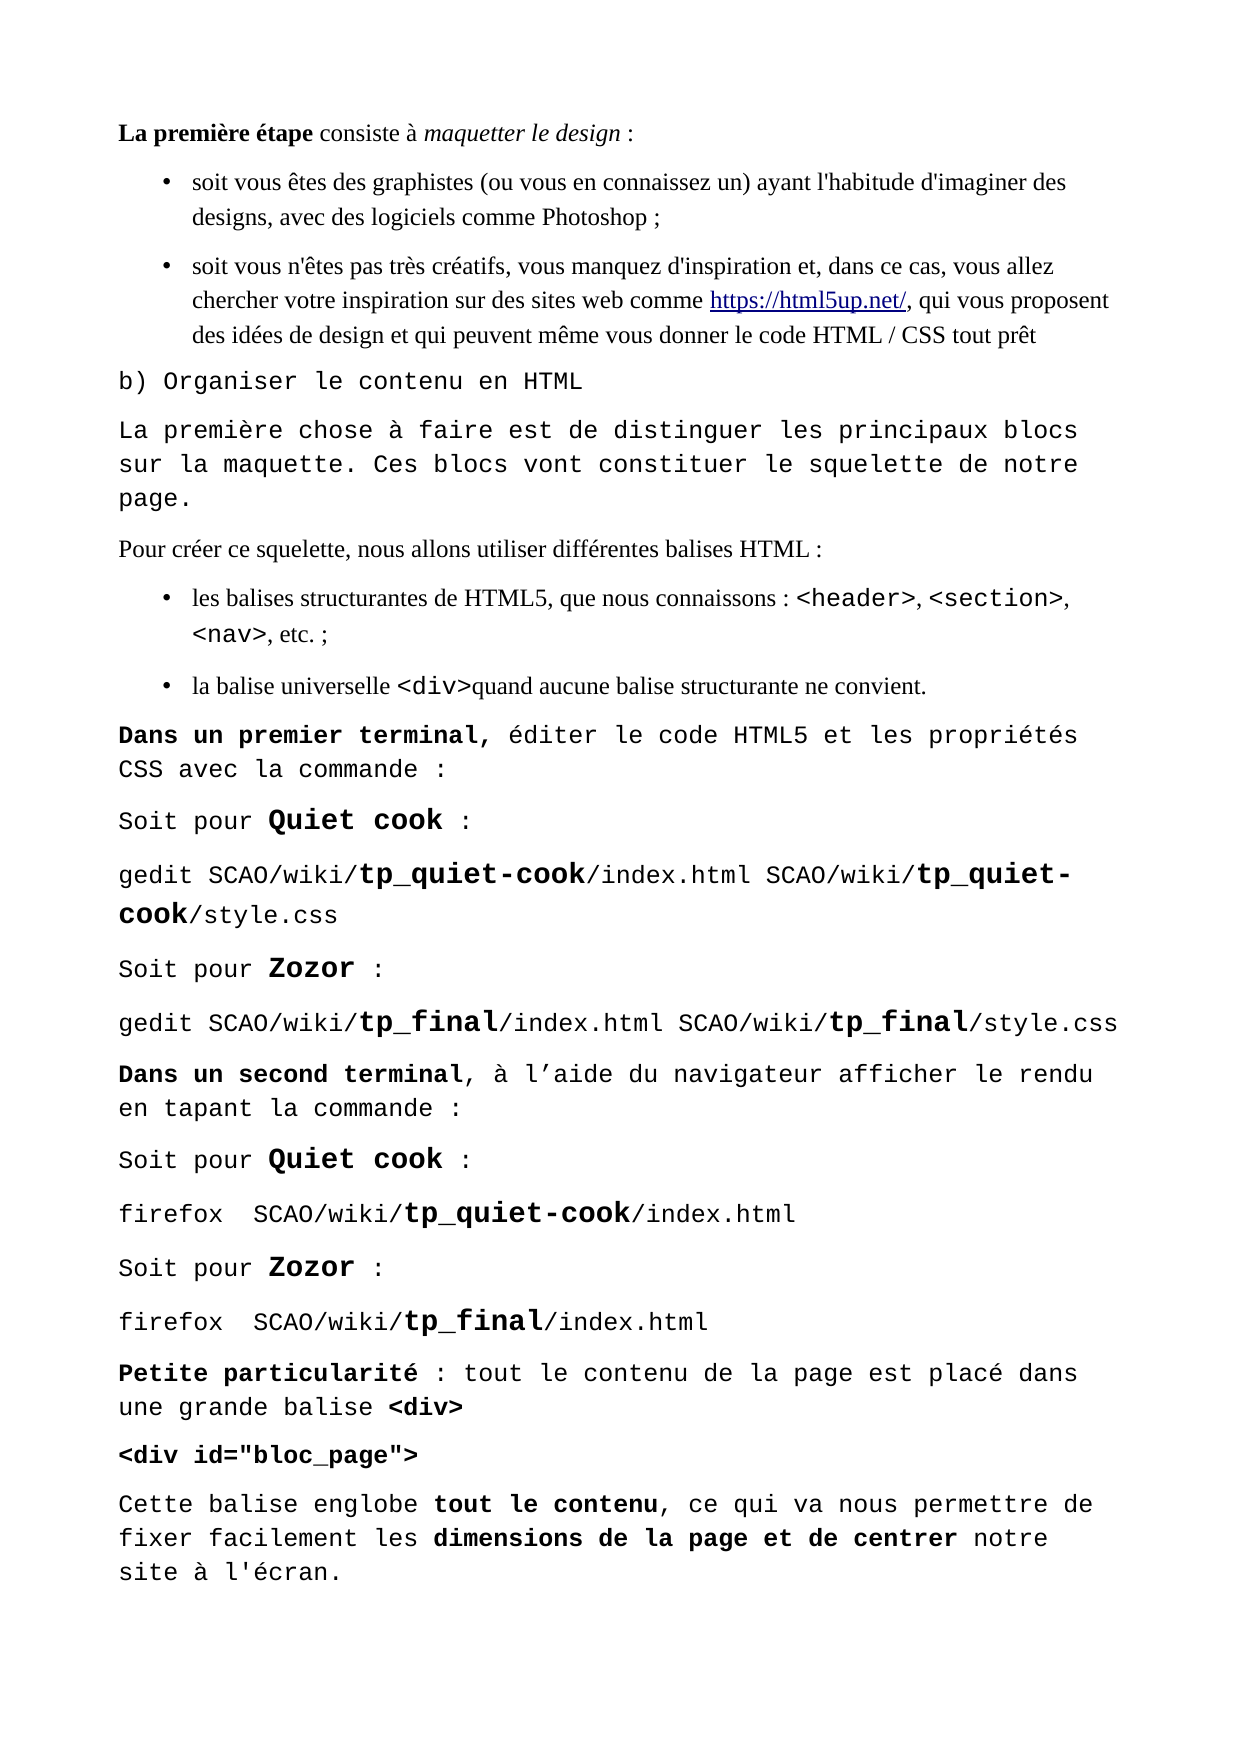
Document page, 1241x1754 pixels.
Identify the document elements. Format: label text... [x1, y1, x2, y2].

text firefox SCAO/wiki/tp_final/index.html [118, 1306, 1122, 1339]
text Soit pour Quiet cook : [118, 1144, 1122, 1177]
text firefox SCAO/wiki/tp_quiet-cook/index.html [118, 1198, 1122, 1231]
text gedit SCAO/wiki/tp_quiet-cook/index.html SCAO/wiki/tp_quiet-cook/style.css [118, 859, 1122, 932]
list soit vous n'êtes pas très créatifs, vous manquez d'inspiration et, dans ce cas, vous allez chercher votre inspiration sur des sites web comme https://html5up.net/, qui vous proposent des idées de design et qui peuvent même vous donner le code HTML / CSS tout prêt [162, 251, 1122, 348]
list les balises structurantes de HTML5, que nous connaissons : <header>, <section>, <nav>, etc. ; [162, 583, 1122, 650]
text Dans un second terminal, à l’aide du navigateur afficher le rendu en tapant la commande : [118, 1061, 1122, 1123]
text La première chose à faire est de distinguer les principaux blocs sur la maquette. Ces blocs vont constituer le squelette de notre page. [118, 417, 1122, 513]
text <div id="bloc_page"> [118, 1443, 1122, 1471]
text Soit pour Zozor : [118, 1252, 1122, 1285]
text gedit SCAO/wiki/tp_final/index.html SCAO/wiki/tp_final/style.css [118, 1007, 1122, 1040]
text Soit pour Zozor : [118, 953, 1122, 986]
text Pour créer ce squelette, nous allons utiliser différentes balises HTML : [118, 534, 1122, 562]
text Petite particularité : tout le contenu de la page est placé dans une grande balise <div> [118, 1360, 1122, 1423]
text b) Organiser le contenu en HTML [118, 369, 1122, 397]
text La première étape consiste à maquetter le design : [118, 118, 1122, 147]
list la balise universelle <div>quand aucune balise structurante ne convient. [162, 671, 1122, 702]
text Dans un premier terminal, éditer le code HTML5 et les propriétés CSS avec la commande : [118, 722, 1122, 785]
text Cette balise englobe tout le contenu, ce qui va nous permettre de fixer facilement les dimensions de la page et de centrer notre site à l'écran. [118, 1491, 1122, 1588]
text Soit pour Quiet cook : [118, 805, 1122, 838]
list soit vous êtes des graphistes (ou vous en connaissez un) ayant l'habitude d'imaginer des designs, avec des logiciels comme Photoshop ; [162, 167, 1122, 230]
